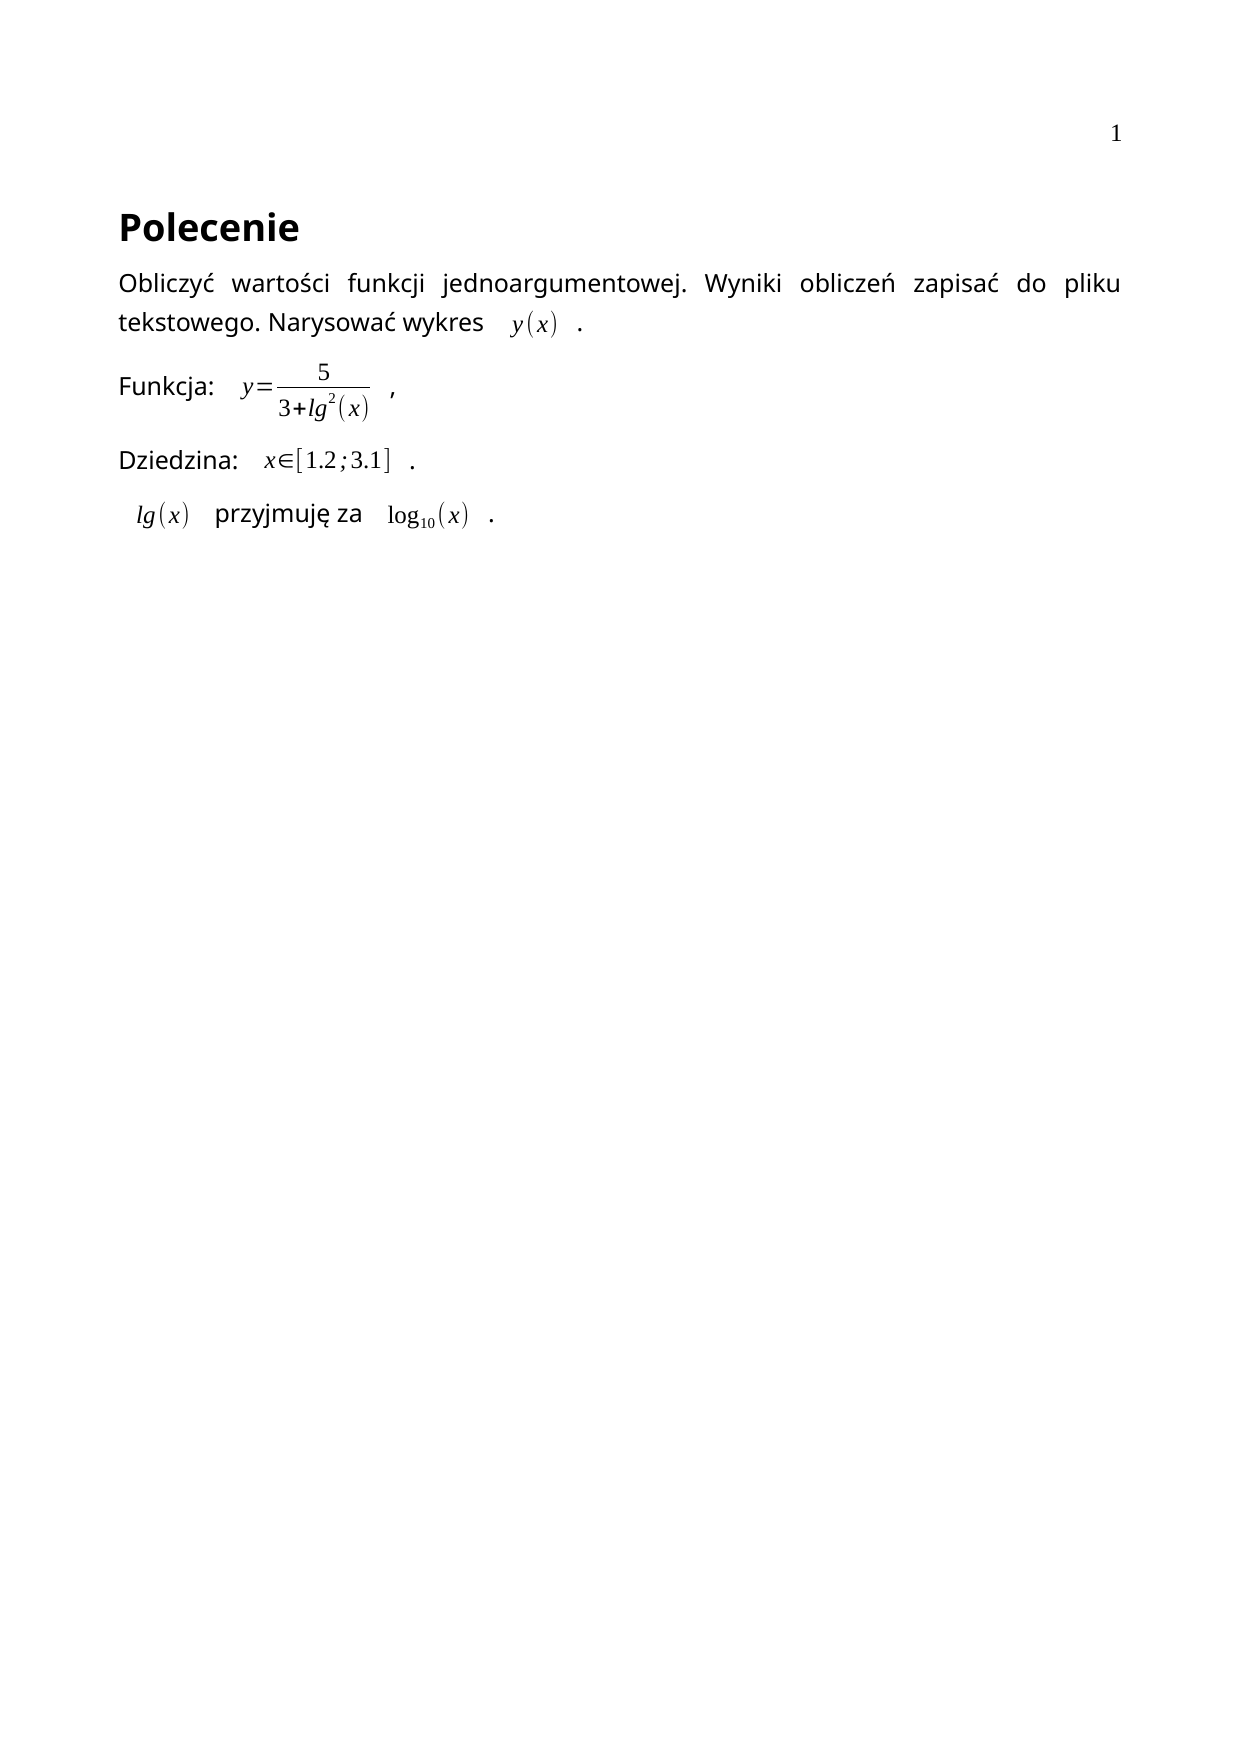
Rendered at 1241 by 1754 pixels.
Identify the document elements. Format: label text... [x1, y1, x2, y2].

text Dziedzina: . [118, 442, 1122, 476]
text Funkcja: , [118, 358, 1122, 423]
text Obliczyć wartości funkcji jednoargumentowej. Wyniki obliczeń zapisać do pliku tekstowego. Narysować wykres . [118, 266, 1122, 339]
subtitle Polecenie [118, 201, 1122, 253]
text przyjmuję za . [118, 496, 1122, 532]
